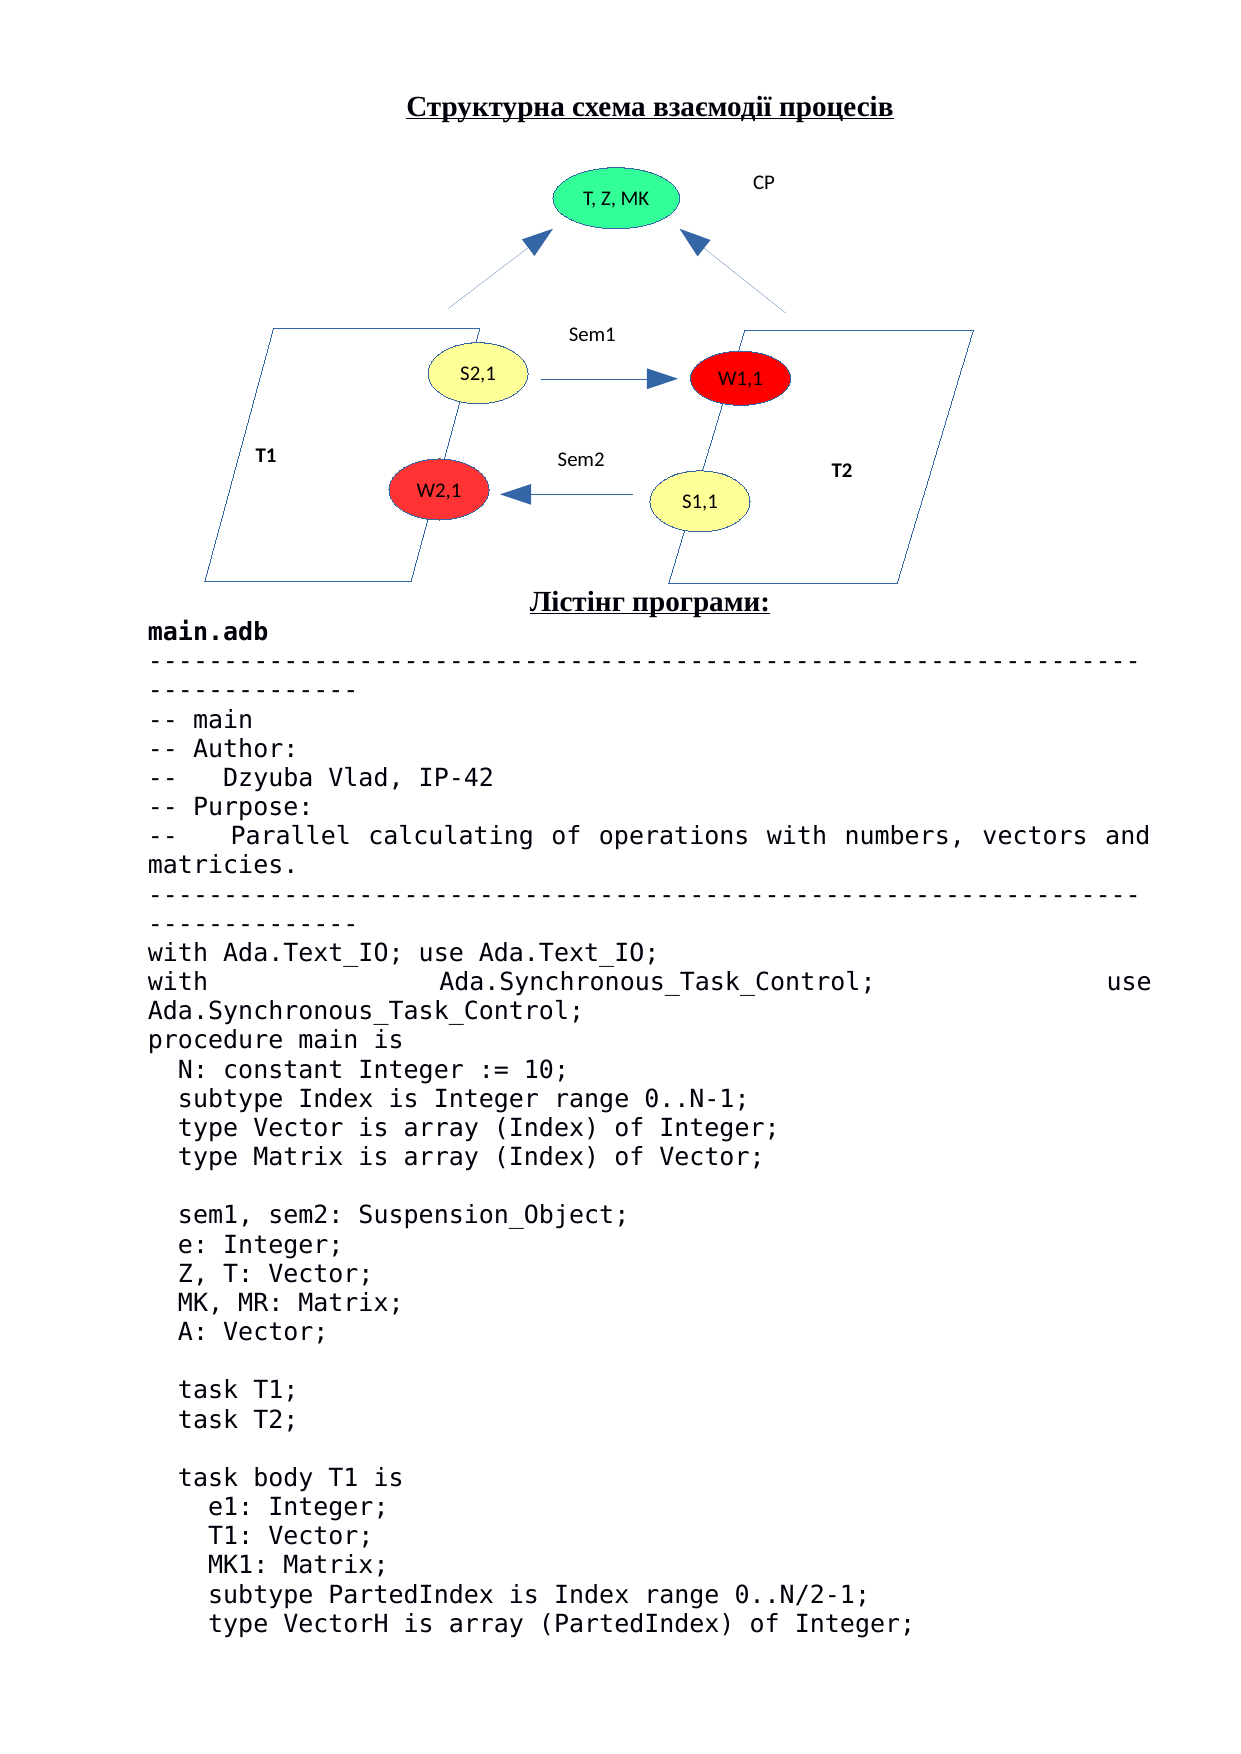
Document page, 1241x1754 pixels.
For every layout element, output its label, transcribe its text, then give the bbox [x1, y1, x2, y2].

text MK1: Matrix; [148, 1551, 1152, 1580]
text -- Parallel calculating of operations with numbers, vectors and matricies. [148, 821, 1152, 880]
text A: Vector; [148, 1317, 1152, 1346]
text e: Integer; [148, 1230, 1152, 1259]
text N: constant Integer := 10; [148, 1055, 1152, 1084]
text subtype Index is Integer range 0..N-1; [148, 1084, 1152, 1113]
text -- Purpose: [148, 792, 1152, 821]
text Структурна схема взаємодії процесів [148, 89, 1152, 122]
text -- Dzyuba Vlad, IP-42 [148, 763, 1152, 792]
text -------------------------------------------------------------------------------- [148, 646, 1152, 705]
text MK, MR: Matrix; [148, 1288, 1152, 1317]
text T1: Vector; [148, 1521, 1152, 1551]
text Лістінг програми: [148, 156, 1152, 617]
text -- main [148, 705, 1152, 734]
text e1: Integer; [148, 1492, 1152, 1521]
text task T2; [148, 1405, 1152, 1434]
text -------------------------------------------------------------------------------- [148, 880, 1152, 938]
text procedure main is [148, 1026, 1152, 1055]
text task T1; [148, 1376, 1152, 1405]
text task body T1 is [148, 1463, 1152, 1492]
text sem1, sem2: Suspension_Object; [148, 1201, 1152, 1230]
text type VectorH is array (PartedIndex) of Integer; [148, 1609, 1152, 1638]
text subtype PartedIndex is Index range 0..N/2-1; [148, 1580, 1152, 1609]
text main.adb [148, 617, 1152, 646]
text with Ada.Text_IO; use Ada.Text_IO; [148, 938, 1152, 967]
text type Vector is array (Index) of Integer; [148, 1113, 1152, 1142]
text Z, T: Vector; [148, 1259, 1152, 1288]
text with Ada.Synchronous_Task_Control; use Ada.Synchronous_Task_Control; [148, 967, 1152, 1026]
text type Matrix is array (Index) of Vector; [148, 1142, 1152, 1171]
text -- Author: [148, 734, 1152, 763]
